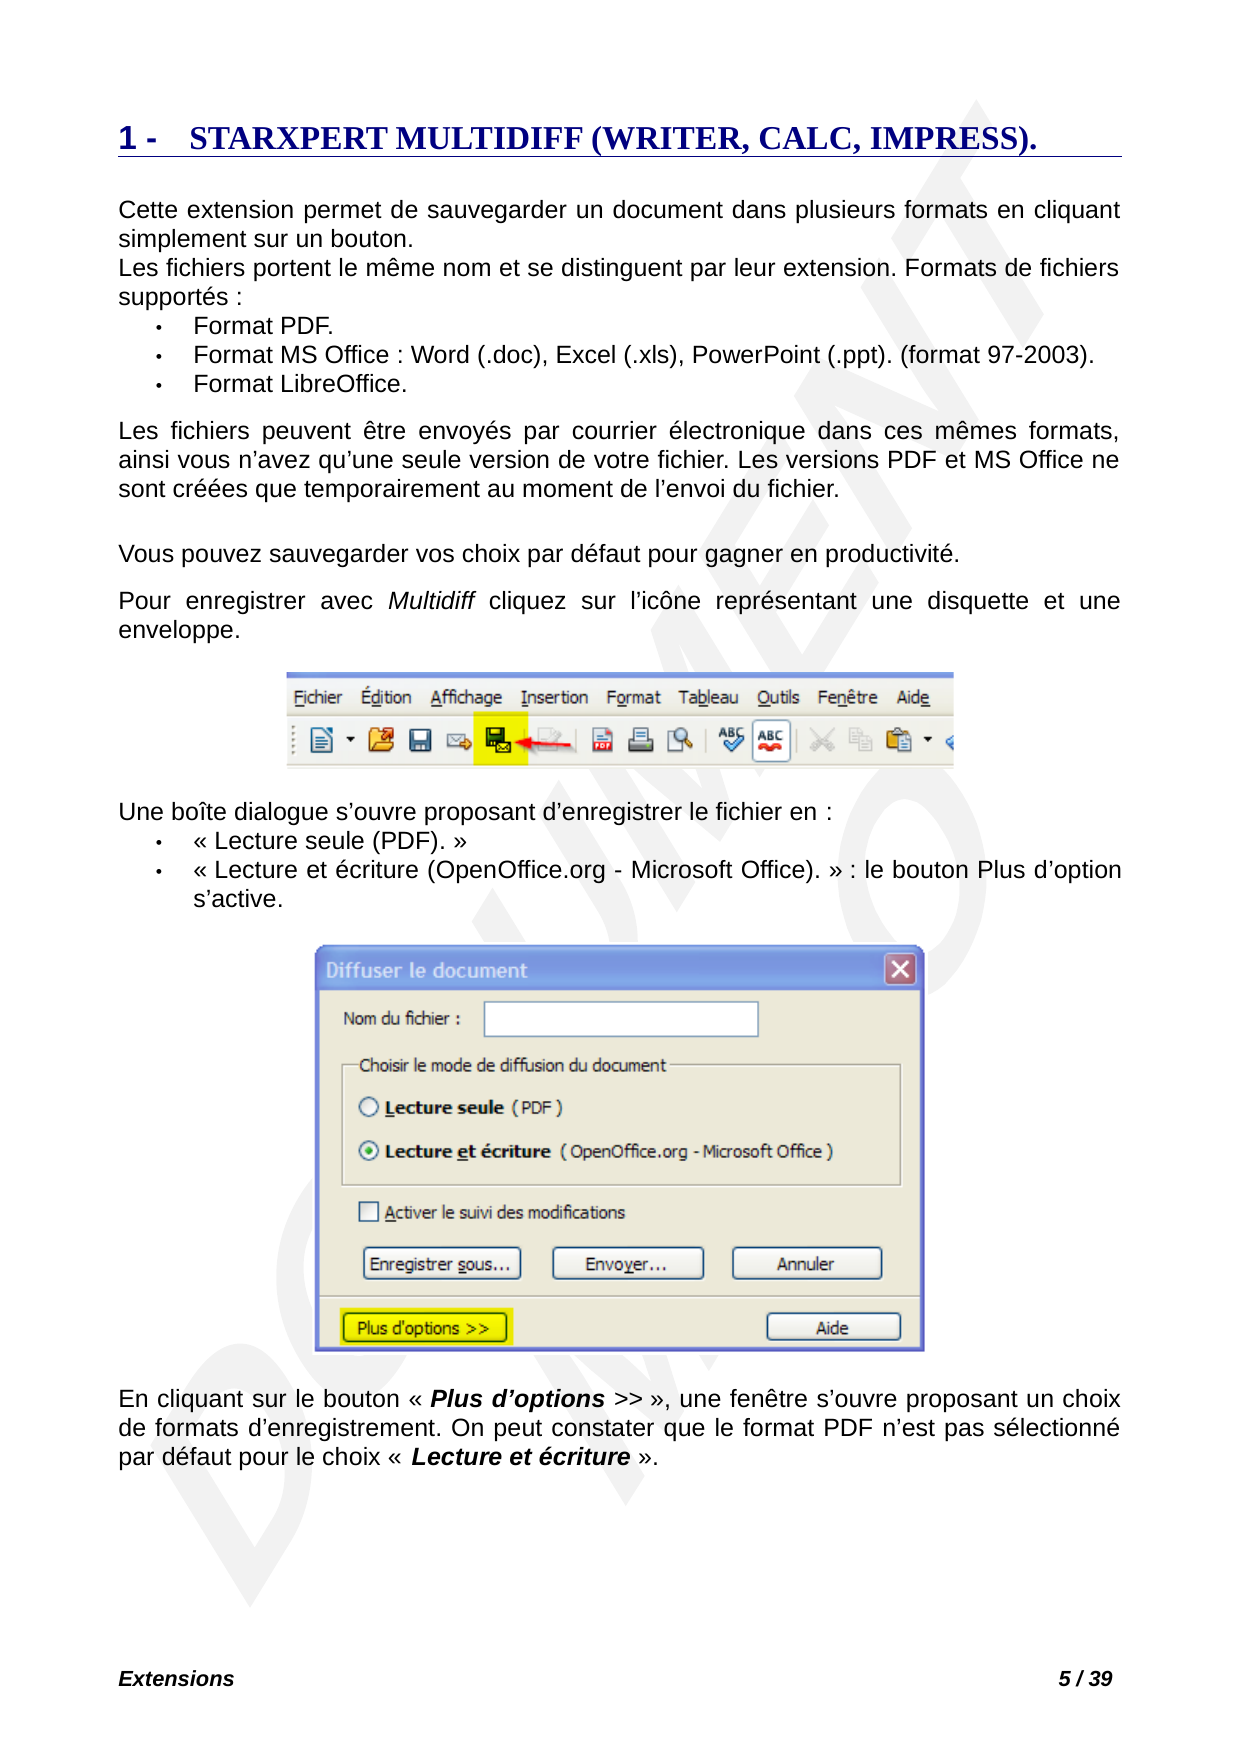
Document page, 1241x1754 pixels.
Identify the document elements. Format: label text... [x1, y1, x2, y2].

picture [312, 942, 928, 1355]
list « Lecture et écriture (OpenOffice.org - Microsoft Office). » : le bouton Plus d’option s’active. [156, 855, 1122, 913]
list Format MS Office : Word (.doc), Excel (.xls), PowerPoint (.ppt). (format 97-2003). [156, 340, 1122, 369]
list Format LibreOffice. [156, 369, 1122, 398]
text Une boîte dialogue s’ouvre proposant d’enregistrer le fichier en : [118, 797, 1122, 826]
subtitle StarXpert Multidiff (Writer, Calc, Impress). [118, 118, 1122, 156]
text Vous pouvez sauvegarder vos choix par défaut pour gagner en productivité. [118, 539, 1122, 568]
text Cette extension permet de sauvegarder un document dans plusieurs formats en cliquant simplement sur un bouton. [118, 195, 1122, 253]
text Les fichiers peuvent être envoyés par courrier électronique dans ces mêmes formats, ainsi vous n’avez qu’une seule version de votre fichier. Les versions PDF et MS Office ne sont créées que temporairement au moment de l’envoi du fichier. [118, 416, 1122, 503]
list « Lecture seule (PDF). » [156, 826, 1122, 855]
picture [286, 672, 954, 769]
text Pour enregistrer avec Multidiff cliquez sur l’icône représentant une disquette et une enveloppe. [118, 586, 1122, 644]
text En cliquant sur le bouton « Plus d’options >> », une fenêtre s’ouvre proposant un choix de formats d’enregistrement. On peut constater que le format PDF n’est pas sélectionné par défaut pour le choix « Lecture et écriture ». [118, 1384, 1122, 1471]
text Les fichiers portent le même nom et se distinguent par leur extension. Formats de fichiers supportés : [118, 253, 1122, 311]
list Format PDF. [156, 311, 1122, 340]
